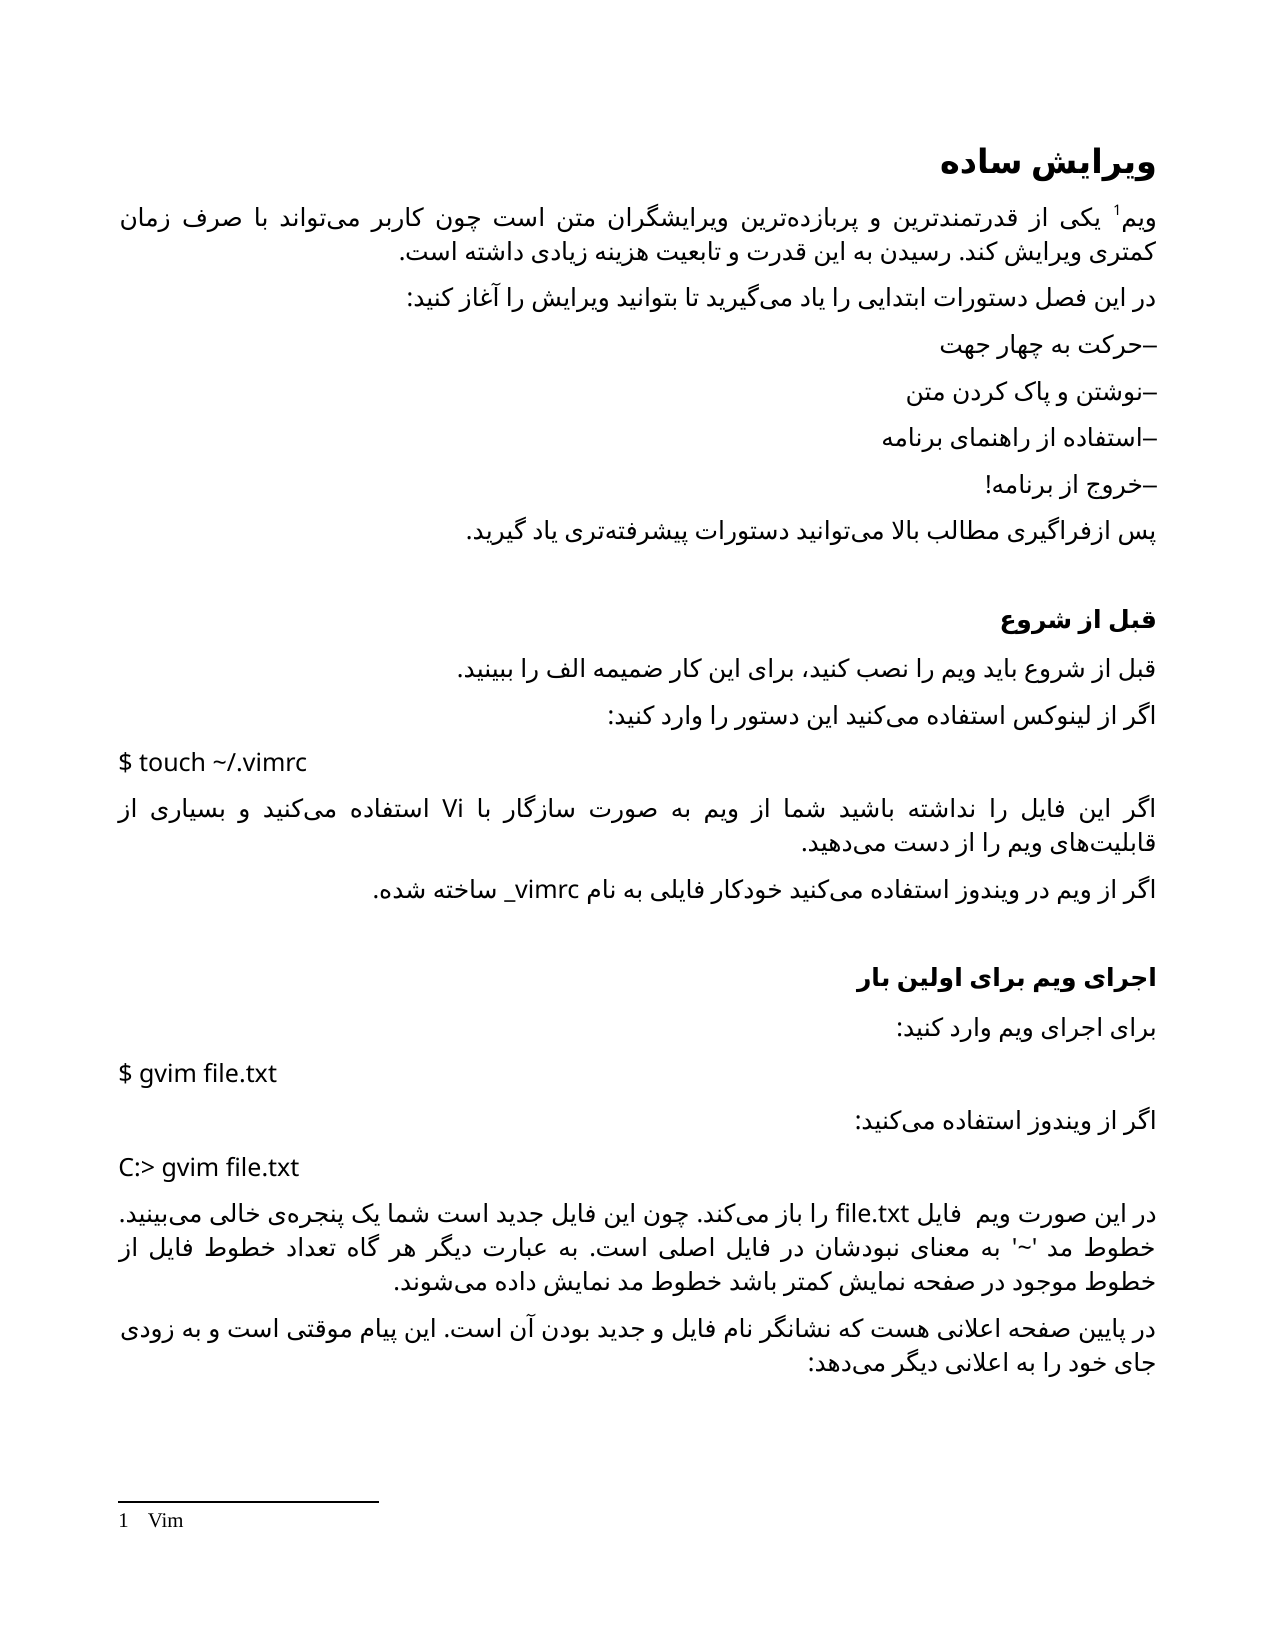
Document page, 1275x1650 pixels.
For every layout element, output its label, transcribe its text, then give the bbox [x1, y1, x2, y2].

text ویم یکی از قدرتمندترین و پربازده‌ترین ویرایشگران متن است چون کاربر می‌تواند با صرف زمان کمتری ویرایش کند. رسیدن به این قدرت و تابعیت هزینه زیادی داشته است. [118, 199, 1157, 267]
text اگر این فایل را نداشته باشید شما از ویم به صورت سازگار با Vi استفاده می‌کنید و بسیاری از قابلیت‌های ویم را از دست می‌دهید. [118, 791, 1157, 859]
text اگر از ویم در ویندوز استفاده می‌کنید خودکار فایلی به نام vimrc_ ساخته شده. [118, 871, 1157, 905]
text اگر از لینوکس استفاده می‌کنید این دستور را وارد کنید: [118, 698, 1157, 732]
text در این صورت ویم فایل file.txt را باز می‌کند. چون این فایل جدید است شما یک پنجره‌ی خالی می‌بینید. خطوط مد '~' به معنای نبودشان در فایل اصلی است. به عبارت دیگر هر گاه تعداد خطوط فایل از خطوط موجود در صفحه نمایش کمتر باشد خطوط مد نمایش داده می‌شوند. [118, 1196, 1157, 1298]
text $ gvim file.txt [118, 1056, 1157, 1090]
text برای اجرای ویم وارد کنید: [118, 1009, 1157, 1044]
list حرکت به چهار جهت [118, 327, 1157, 361]
text Vim [118, 1508, 1157, 1532]
text قبل از شروع باید ویم را نصب کنید، برای این کار ضمیمه الف را ببینید. [118, 651, 1157, 685]
text پس ازفراگیری مطالب بالا می‌توانید دستورات پیشرفته‌تری یاد گیرید. [118, 513, 1157, 547]
text C:> gvim file.txt [118, 1149, 1157, 1183]
text در این فصل دستورات ابتدایی را یاد می‌گیرید تا بتوانید ویرایش را آغاز کنید: [118, 280, 1157, 314]
list نوشتن و پاک کردن متن [118, 373, 1157, 407]
text $ touch ~/.vimrc [118, 744, 1157, 778]
list خروج از برنامه! [118, 466, 1157, 500]
text در پایین صفحه اعلانی هست که نشانگر نام فایل و جدید بودن آن است. این پیام موقتی است و به زودی جای خود را به اعلانی دیگر می‌دهد: [118, 1311, 1157, 1379]
list قبل از شروع [118, 606, 1157, 638]
subtitle ویرایش ساده [118, 143, 1157, 187]
text اگر از ویندوز استفاده می‌کنید: [118, 1103, 1157, 1137]
list استفاده از راهنمای برنامه [118, 420, 1157, 454]
list اجرای ویم برای اولین بار [118, 964, 1157, 997]
